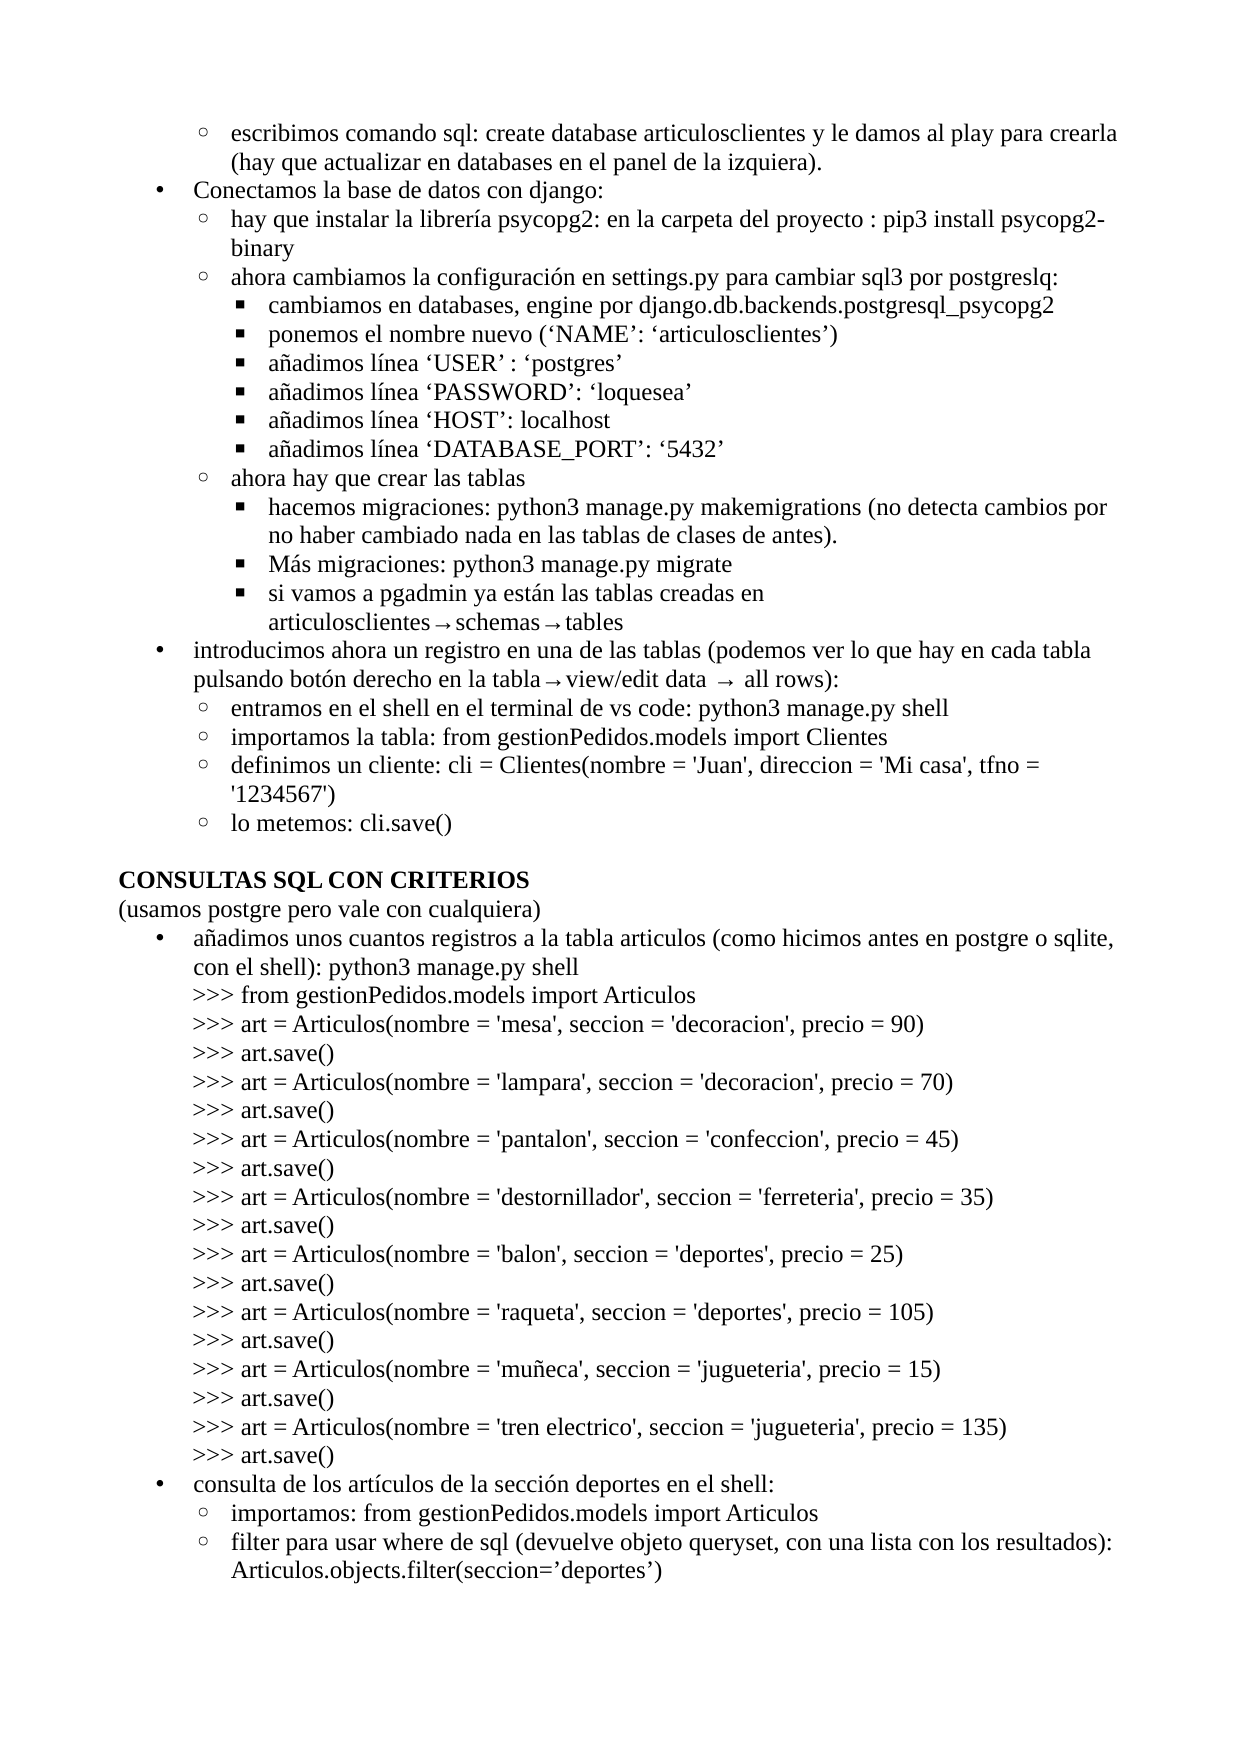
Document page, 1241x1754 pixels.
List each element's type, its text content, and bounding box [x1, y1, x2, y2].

text >>> art = Articulos(nombre = 'pantalon', seccion = 'confeccion', precio = 45) [192, 1124, 1122, 1153]
list añadimos línea ‘DATABASE_PORT’: ‘5432’ [231, 434, 1122, 463]
text >>> art.save() [192, 1326, 1122, 1354]
text >>> art.save() [192, 1441, 1122, 1469]
text >>> art = Articulos(nombre = 'lampara', seccion = 'decoracion', precio = 70) [192, 1067, 1122, 1096]
list introducimos ahora un registro en una de las tablas (podemos ver lo que hay en cada tabla pulsando botón derecho en la tabla→view/edit data → all rows): [156, 636, 1122, 693]
list consulta de los artículos de la sección deportes en el shell: [156, 1469, 1122, 1498]
text >>> art = Articulos(nombre = 'tren electrico', seccion = 'jugueteria', precio = 135) [192, 1412, 1122, 1441]
list cambiamos en databases, engine por django.db.backends.postgresql_psycopg2 [231, 291, 1122, 319]
list ahora hay que crear las tablas [193, 463, 1122, 492]
list si vamos a pgadmin ya están las tablas creadas en articulosclientes→schemas→tables [231, 578, 1122, 636]
text >>> art.save() [192, 1268, 1122, 1297]
list añadimos unos cuantos registros a la tabla articulos (como hicimos antes en postgre o sqlite, con el shell): python3 manage.py shell [156, 923, 1122, 981]
text >>> art = Articulos(nombre = 'muñeca', seccion = 'jugueteria', precio = 15) [192, 1354, 1122, 1383]
list ahora cambiamos la configuración en settings.py para cambiar sql3 por postgreslq: [193, 262, 1122, 291]
list lo metemos: cli.save() [193, 808, 1122, 837]
text >>> art.save() [192, 1153, 1122, 1182]
text >>> art.save() [192, 1038, 1122, 1067]
text >>> from gestionPedidos.models import Articulos [192, 981, 1122, 1009]
text >>> art = Articulos(nombre = 'destornillador', seccion = 'ferreteria', precio = 35) [192, 1182, 1122, 1211]
list importamos la tabla: from gestionPedidos.models import Clientes [193, 722, 1122, 751]
list Más migraciones: python3 manage.py migrate [231, 549, 1122, 578]
list escribimos comando sql: create database articulosclientes y le damos al play para crearla (hay que actualizar en databases en el panel de la izquiera). [193, 118, 1122, 176]
list añadimos línea ‘HOST’: localhost [231, 406, 1122, 434]
list hay que instalar la librería psycopg2: en la carpeta del proyecto : pip3 install psycopg2-binary [193, 204, 1122, 262]
list ponemos el nombre nuevo (‘NAME’: ‘articulosclientes’) [231, 319, 1122, 348]
text >>> art.save() [192, 1383, 1122, 1412]
text >>> art = Articulos(nombre = 'balon', seccion = 'deportes', precio = 25) [192, 1239, 1122, 1268]
list Conectamos la base de datos con django: [156, 176, 1122, 204]
list filter para usar where de sql (devuelve objeto queryset, con una lista con los resultados): Articulos.objects.filter(seccion=’deportes’) [193, 1527, 1122, 1584]
text >>> art.save() [192, 1211, 1122, 1239]
list importamos: from gestionPedidos.models import Articulos [193, 1498, 1122, 1527]
text >>> art.save() [192, 1096, 1122, 1124]
list hacemos migraciones: python3 manage.py makemigrations (no detecta cambios por no haber cambiado nada en las tablas de clases de antes). [231, 492, 1122, 549]
text CONSULTAS SQL CON CRITERIOS [118, 866, 1122, 894]
text >>> art = Articulos(nombre = 'raqueta', seccion = 'deportes', precio = 105) [192, 1297, 1122, 1326]
text >>> art = Articulos(nombre = 'mesa', seccion = 'decoracion', precio = 90) [192, 1009, 1122, 1038]
list añadimos línea ‘PASSWORD’: ‘loquesea’ [231, 377, 1122, 406]
list añadimos línea ‘USER’ : ‘postgres’ [231, 348, 1122, 377]
list entramos en el shell en el terminal de vs code: python3 manage.py shell [193, 693, 1122, 722]
list definimos un cliente: cli = Clientes(nombre = 'Juan', direccion = 'Mi casa', tfno = '1234567') [193, 751, 1122, 808]
text (usamos postgre pero vale con cualquiera) [118, 894, 1122, 923]
